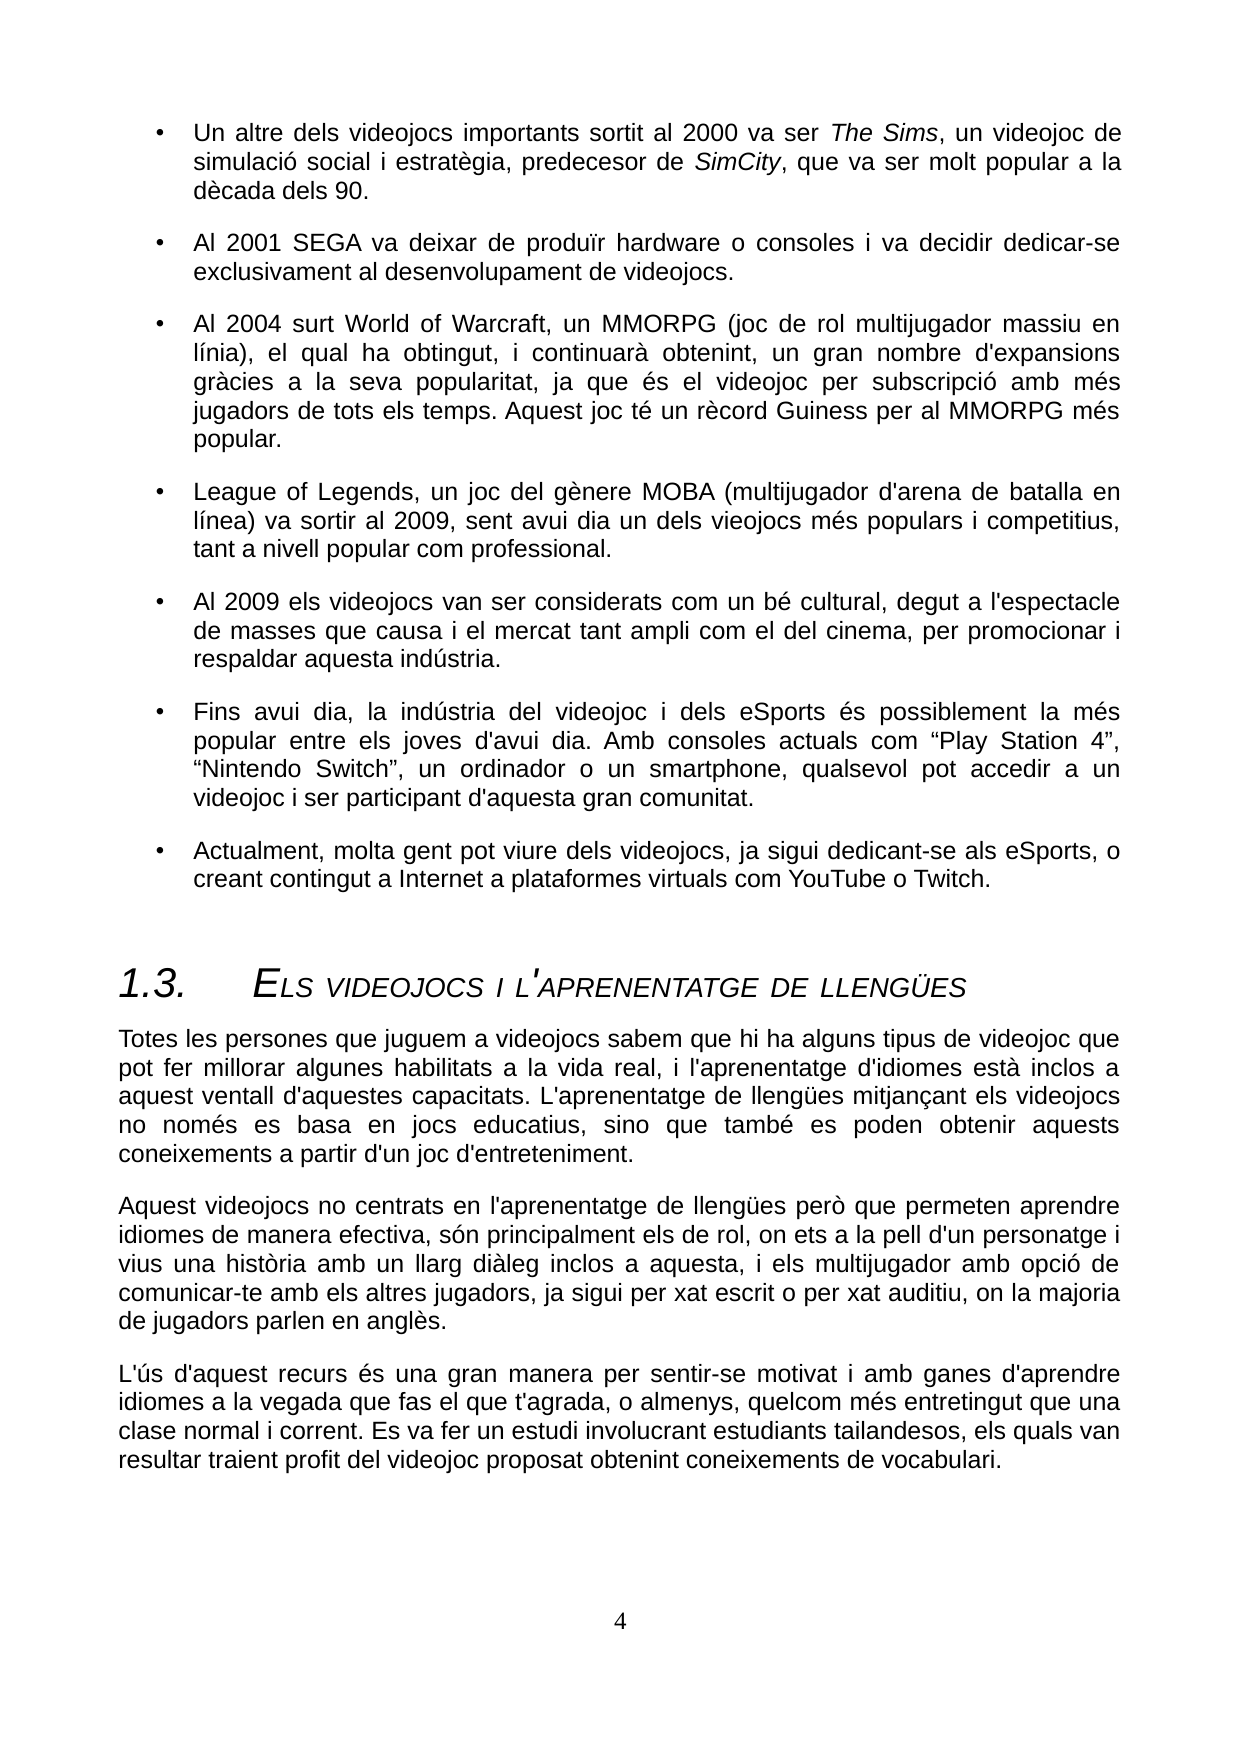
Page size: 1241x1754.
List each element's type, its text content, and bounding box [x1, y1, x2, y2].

list Al 2001 SEGA va deixar de produïr hardware o consoles i va decidir dedicar-se exclusivament al desenvolupament de videojocs. [156, 228, 1122, 286]
list Actualment, molta gent pot viure dels videojocs, ja sigui dedicant-se als eSports, o creant contingut a Internet a plataformes virtuals com YouTube o Twitch. [156, 836, 1122, 893]
list Al 2009 els videojocs van ser considerats com un bé cultural, degut a l'espectacle de masses que causa i el mercat tant ampli com el del cinema, per promocionar i respaldar aquesta indústria. [156, 587, 1122, 673]
list Al 2004 surt World of Warcraft, un MMORPG (joc de rol multijugador massiu en línia), el qual ha obtingut, i continuarà obtenint, un gran nombre d'expansions gràcies a la seva popularitat, ja que és el videojoc per subscripció amb més jugadors de tots els temps. Aquest joc té un rècord Guiness per al MMORPG més popular. [156, 309, 1122, 453]
subtitle Els videojocs i l'aprenentatge de llengües [118, 958, 1122, 1006]
text Totes les persones que juguem a videojocs sabem que hi ha alguns tipus de videojoc que pot fer millorar algunes habilitats a la vida real, i l'aprenentatge d'idiomes està inclos a aquest ventall d'aquestes capacitats. L'aprenentatge de llengües mitjançant els videojocs no només es basa en jocs educatius, sino que també es poden obtenir aquests coneixements a partir d'un joc d'entreteniment. [118, 1024, 1122, 1168]
list League of Legends, un joc del gènere MOBA (multijugador d'arena de batalla en línea) va sortir al 2009, sent avui dia un dels vieojocs més populars i competitius, tant a nivell popular com professional. [156, 477, 1122, 563]
list Fins avui dia, la indústria del videojoc i dels eSports és possiblement la més popular entre els joves d'avui dia. Amb consoles actuals com “Play Station 4”, “Nintendo Switch”, un ordinador o un smartphone, qualsevol pot accedir a un videojoc i ser participant d'aquesta gran comunitat. [156, 697, 1122, 812]
list Un altre dels videojocs importants sortit al 2000 va ser The Sims, un videojoc de simulació social i estratègia, predecesor de SimCity, que va ser molt popular a la dècada dels 90. [156, 118, 1122, 204]
text Aquest videojocs no centrats en l'aprenentatge de llengües però que permeten aprendre idiomes de manera efectiva, són principalment els de rol, on ets a la pell d'un personatge i vius una història amb un llarg diàleg inclos a aquesta, i els multijugador amb opció de comunicar-te amb els altres jugadors, ja sigui per xat escrit o per xat auditiu, on la majoria de jugadors parlen en anglès. [118, 1191, 1122, 1335]
text L'ús d'aquest recurs és una gran manera per sentir-se motivat i amb ganes d'aprendre idiomes a la vegada que fas el que t'agrada, o almenys, quelcom més entretingut que una clase normal i corrent. Es va fer un estudi involucrant estudiants tailandesos, els quals van resultar traient profit del videojoc proposat obtenint coneixements de vocabulari. [118, 1359, 1122, 1474]
